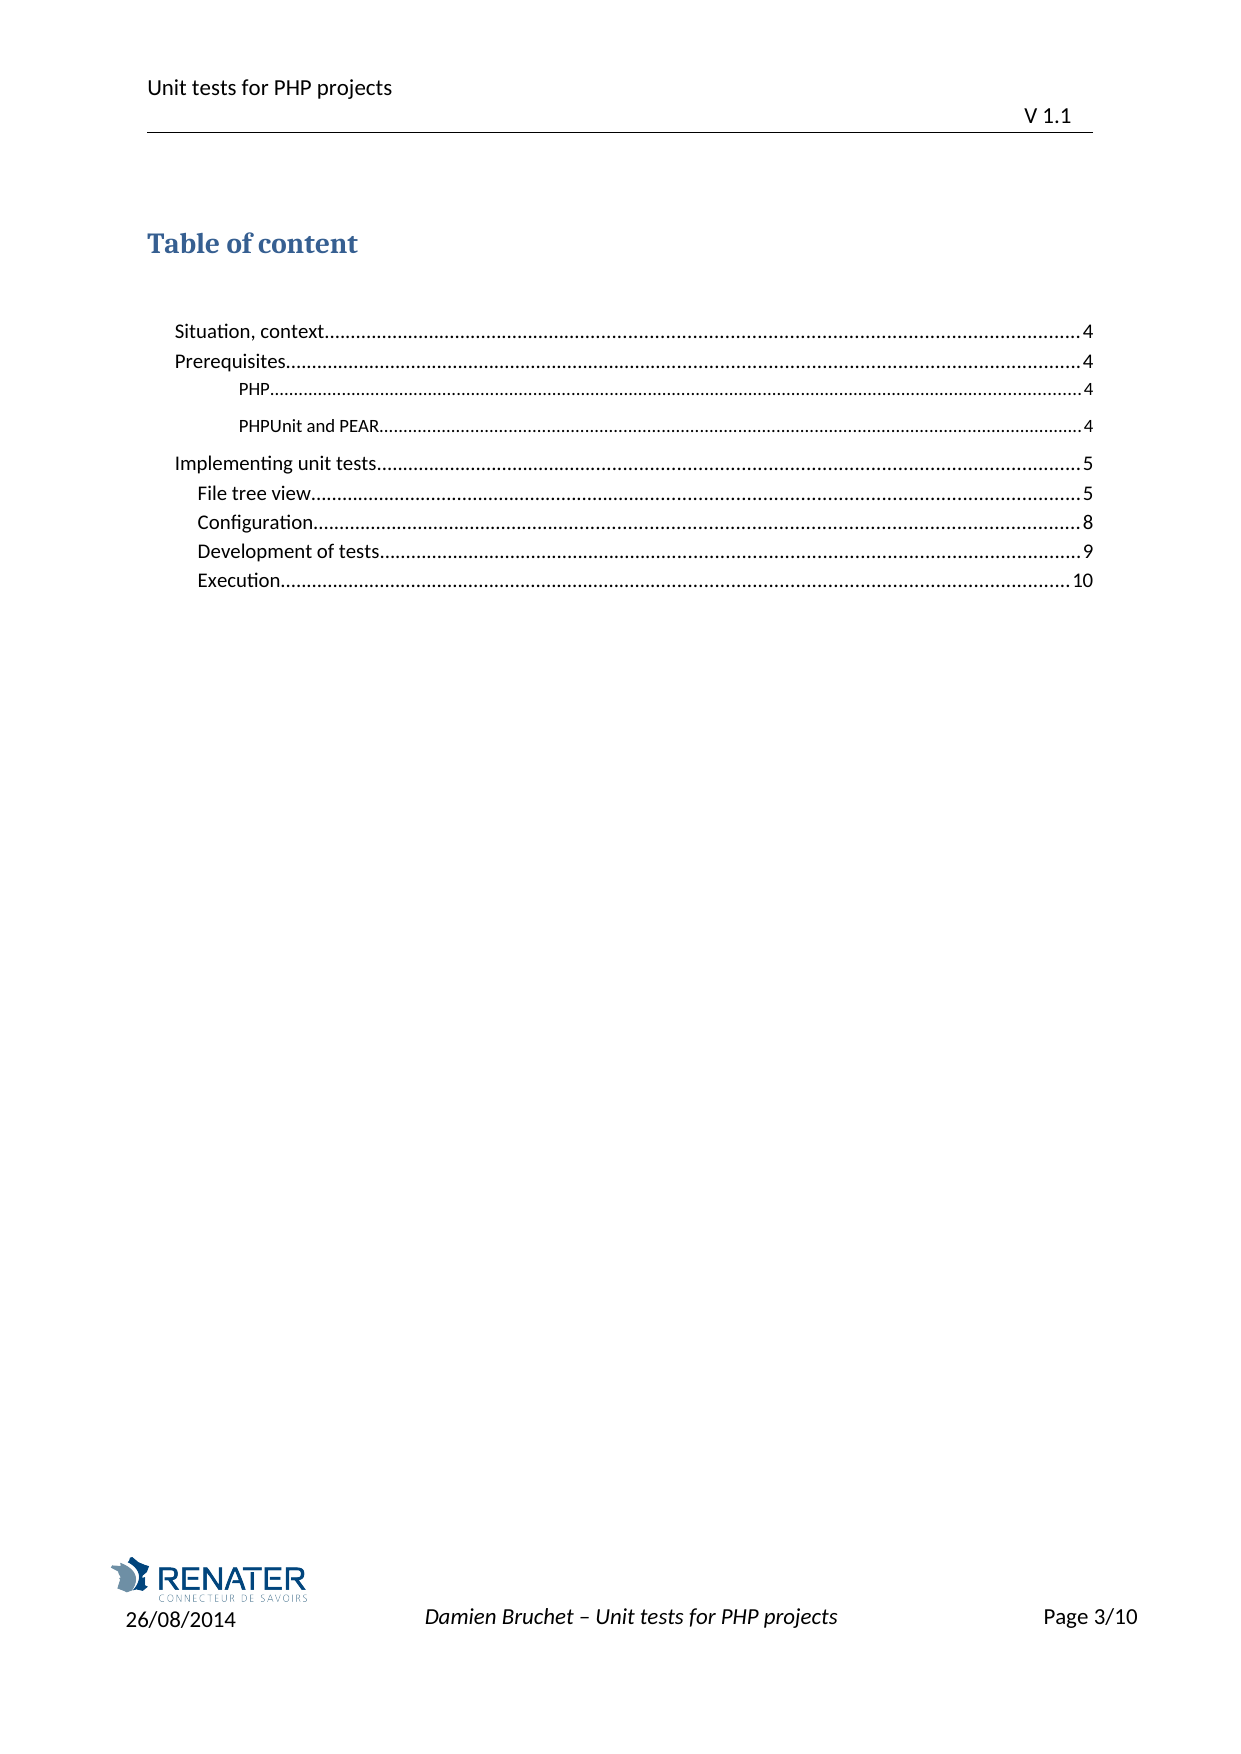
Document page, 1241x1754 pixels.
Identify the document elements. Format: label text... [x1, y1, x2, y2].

text File tree view 5 [193, 480, 1093, 505]
picture [109, 1541, 308, 1617]
text Implementing unit tests 5 [170, 451, 1093, 476]
text Situation, context 4 [170, 319, 1093, 344]
text Table of content [147, 227, 1093, 261]
text Development of tests 9 [193, 538, 1093, 563]
text PHP 4 [239, 377, 1093, 400]
text Execution 10 [193, 567, 1093, 593]
text Configuration 8 [193, 509, 1093, 534]
text PHPUnit and PEAR 4 [239, 414, 1093, 437]
text Prerequisites 4 [170, 348, 1093, 373]
